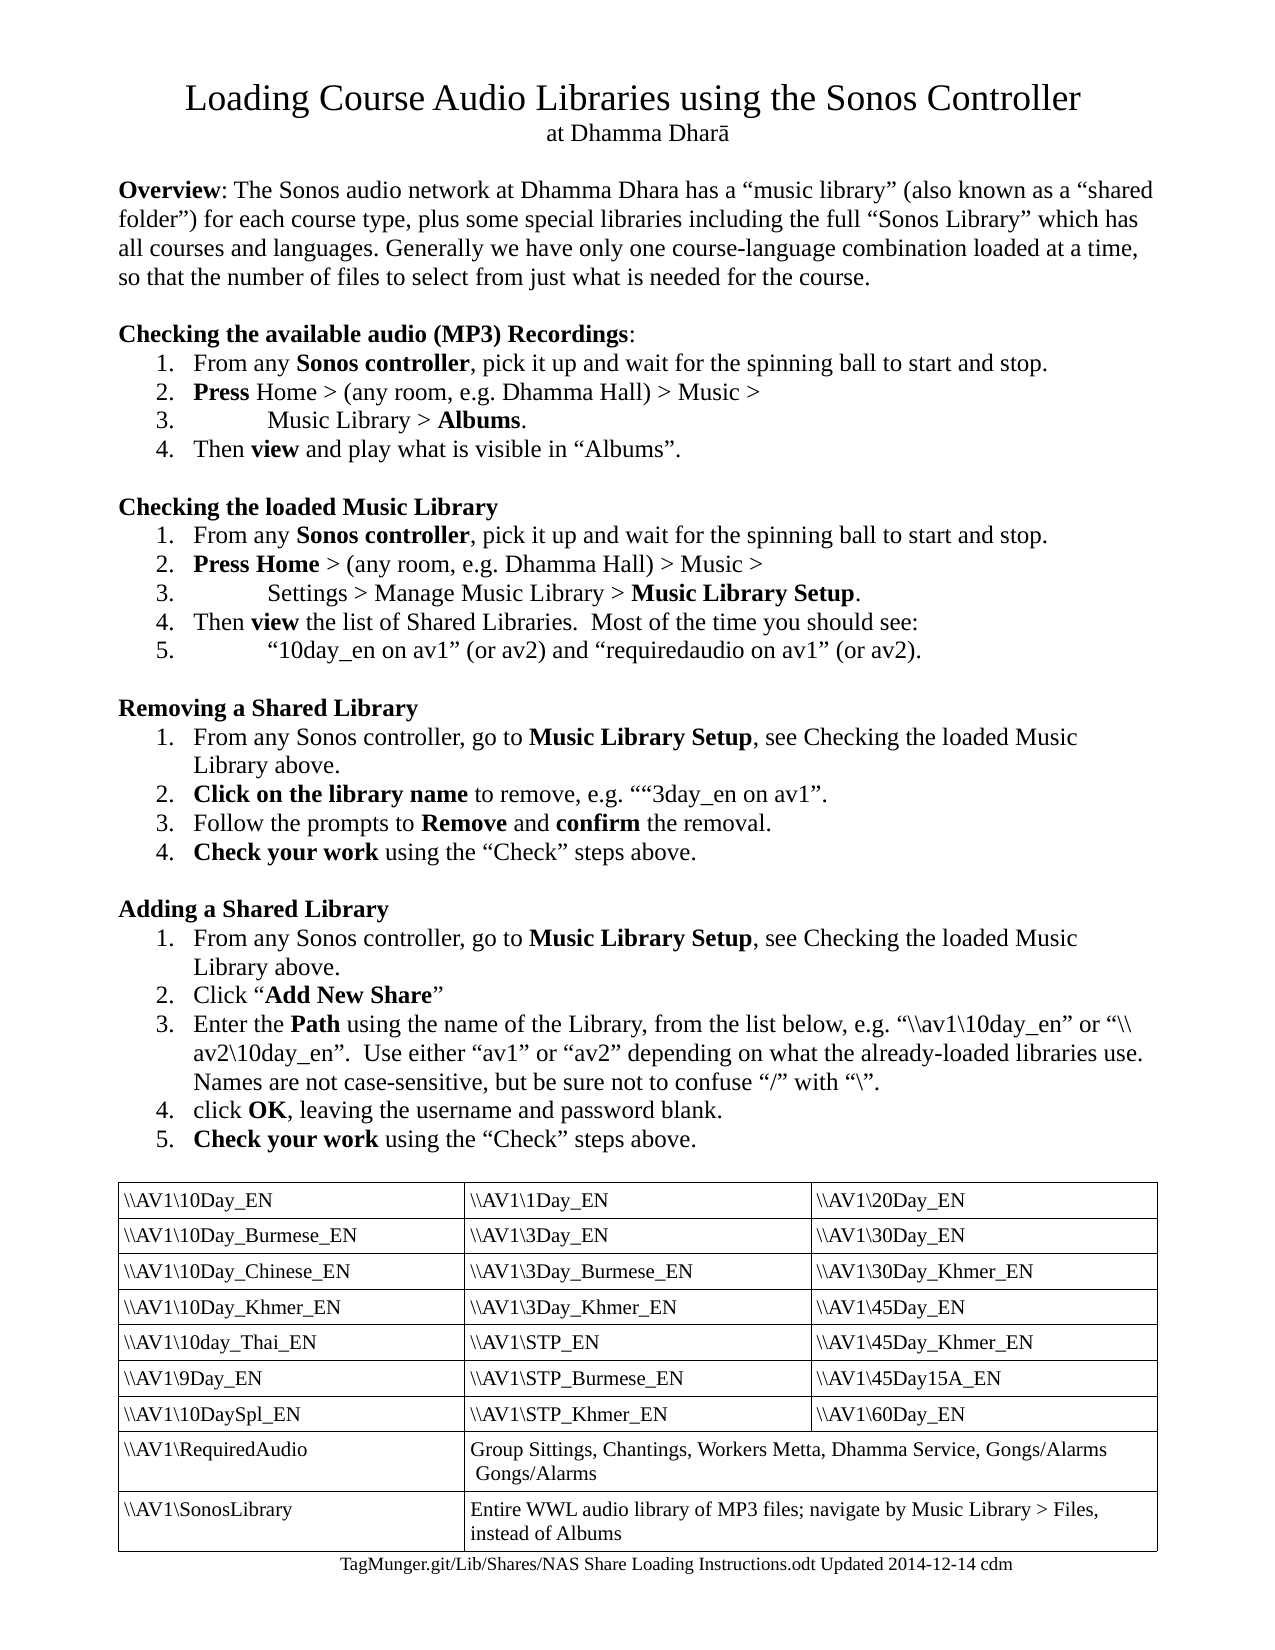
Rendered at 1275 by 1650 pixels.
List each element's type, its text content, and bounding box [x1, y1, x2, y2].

table_cell \\AV1\STP_EN [465, 1325, 811, 1360]
table_cell \\AV1\30Day_EN [812, 1219, 1157, 1253]
text at Dhamma Dharā [118, 118, 1157, 147]
list Settings > Manage Music Library > Music Library Setup. [156, 578, 1157, 607]
list Music Library > Albums. [156, 406, 1157, 434]
table_cell \\AV1\10Day_Burmese_EN [119, 1219, 464, 1253]
text Loading Course Audio Libraries using the Sonos Controller [118, 75, 1157, 118]
text Overview: The Sonos audio network at Dhamma Dhara has a “music library” (also known as a “shared folder”) for each course type, plus some special libraries including the full “Sonos Library” which has all courses and languages. Generally we have only one course-language combination loaded at a time, so that the number of files to select from just what is needed for the course. [118, 176, 1157, 291]
table_cell \\AV1\3Day_Khmer_EN [465, 1290, 811, 1324]
list From any Sonos controller, pick it up and wait for the spinning ball to start and stop. [156, 521, 1157, 549]
list Press Home > (any room, e.g. Dhamma Hall) > Music > [156, 377, 1157, 406]
table_cell \\AV1\45Day_EN [812, 1290, 1157, 1324]
list “10day_en on av1” (or av2) and “requiredaudio on av1” (or av2). [156, 636, 1157, 664]
list Click on the library name to remove, e.g. ““3day_en on av1”. [156, 779, 1157, 808]
table_cell \\AV1\60Day_EN [812, 1397, 1157, 1431]
text Adding a Shared Library [118, 894, 1157, 923]
list Check your work using the “Check” steps above. [156, 837, 1157, 866]
table_cell \\AV1\STP_Khmer_EN [465, 1397, 811, 1431]
table_cell \\AV1\45Day15A_EN [812, 1361, 1157, 1396]
table_cell \\AV1\45Day_Khmer_EN [812, 1325, 1157, 1360]
table_cell \\AV1\SonosLibrary [119, 1492, 464, 1551]
text Checking the loaded Music Library [118, 492, 1157, 521]
table_cell \\AV1\10Day_Khmer_EN [119, 1290, 464, 1324]
text Checking the available audio (MP3) Recordings: [118, 319, 1157, 348]
list Enter the Path using the name of the Library, from the list below, e.g. “\\av1\10day_en” or “\\av2\10day_en”. Use either “av1” or “av2” depending on what the already-loaded libraries use. Names are not case-sensitive, but be sure not to confuse “/” with “\”. [156, 1009, 1157, 1096]
list click OK, leaving the username and password blank. [156, 1096, 1157, 1124]
text TagMunger.git/Lib/Shares/NAS Share Loading Instructions.odt Updated 2014-12-14 cdm [118, 1552, 1138, 1575]
table_cell \\AV1\10Day_Chinese_EN [119, 1254, 464, 1289]
table_cell \\AV1\RequiredAudio [119, 1432, 464, 1491]
list Then view and play what is visible in “Albums”. [156, 434, 1157, 463]
table_cell Group Sittings, Chantings, Workers Metta, Dhamma Service, Gongs/Alarms Gongs/Alarms [465, 1432, 1157, 1491]
list Press Home > (any room, e.g. Dhamma Hall) > Music > [156, 549, 1157, 578]
list Follow the prompts to Remove and confirm the removal. [156, 808, 1157, 837]
list From any Sonos controller, go to Music Library Setup, see Checking the loaded Music Library above. [156, 923, 1157, 981]
table_header \\AV1\10Day_EN [119, 1183, 464, 1217]
table_cell \\AV1\10DaySpl_EN [119, 1397, 464, 1431]
text Removing a Shared Library [118, 693, 1157, 722]
list From any Sonos controller, pick it up and wait for the spinning ball to start and stop. [156, 348, 1157, 377]
table_header \\AV1\1Day_EN [465, 1183, 811, 1217]
list Click “Add New Share” [156, 981, 1157, 1009]
table_cell \\AV1\3Day_Burmese_EN [465, 1254, 811, 1289]
table_cell \\AV1\10day_Thai_EN [119, 1325, 464, 1360]
list Check your work using the “Check” steps above. [156, 1124, 1157, 1153]
table_cell \\AV1\9Day_EN [119, 1361, 464, 1396]
list From any Sonos controller, go to Music Library Setup, see Checking the loaded Music Library above. [156, 722, 1157, 779]
table_cell \\AV1\30Day_Khmer_EN [812, 1254, 1157, 1289]
table_cell \\AV1\3Day_EN [465, 1219, 811, 1253]
table_cell Entire WWL audio library of MP3 files; navigate by Music Library > Files, instead of Albums [465, 1492, 1157, 1551]
list Then view the list of Shared Libraries. Most of the time you should see: [156, 607, 1157, 636]
table_cell \\AV1\STP_Burmese_EN [465, 1361, 811, 1396]
table_header \\AV1\20Day_EN [812, 1183, 1157, 1217]
